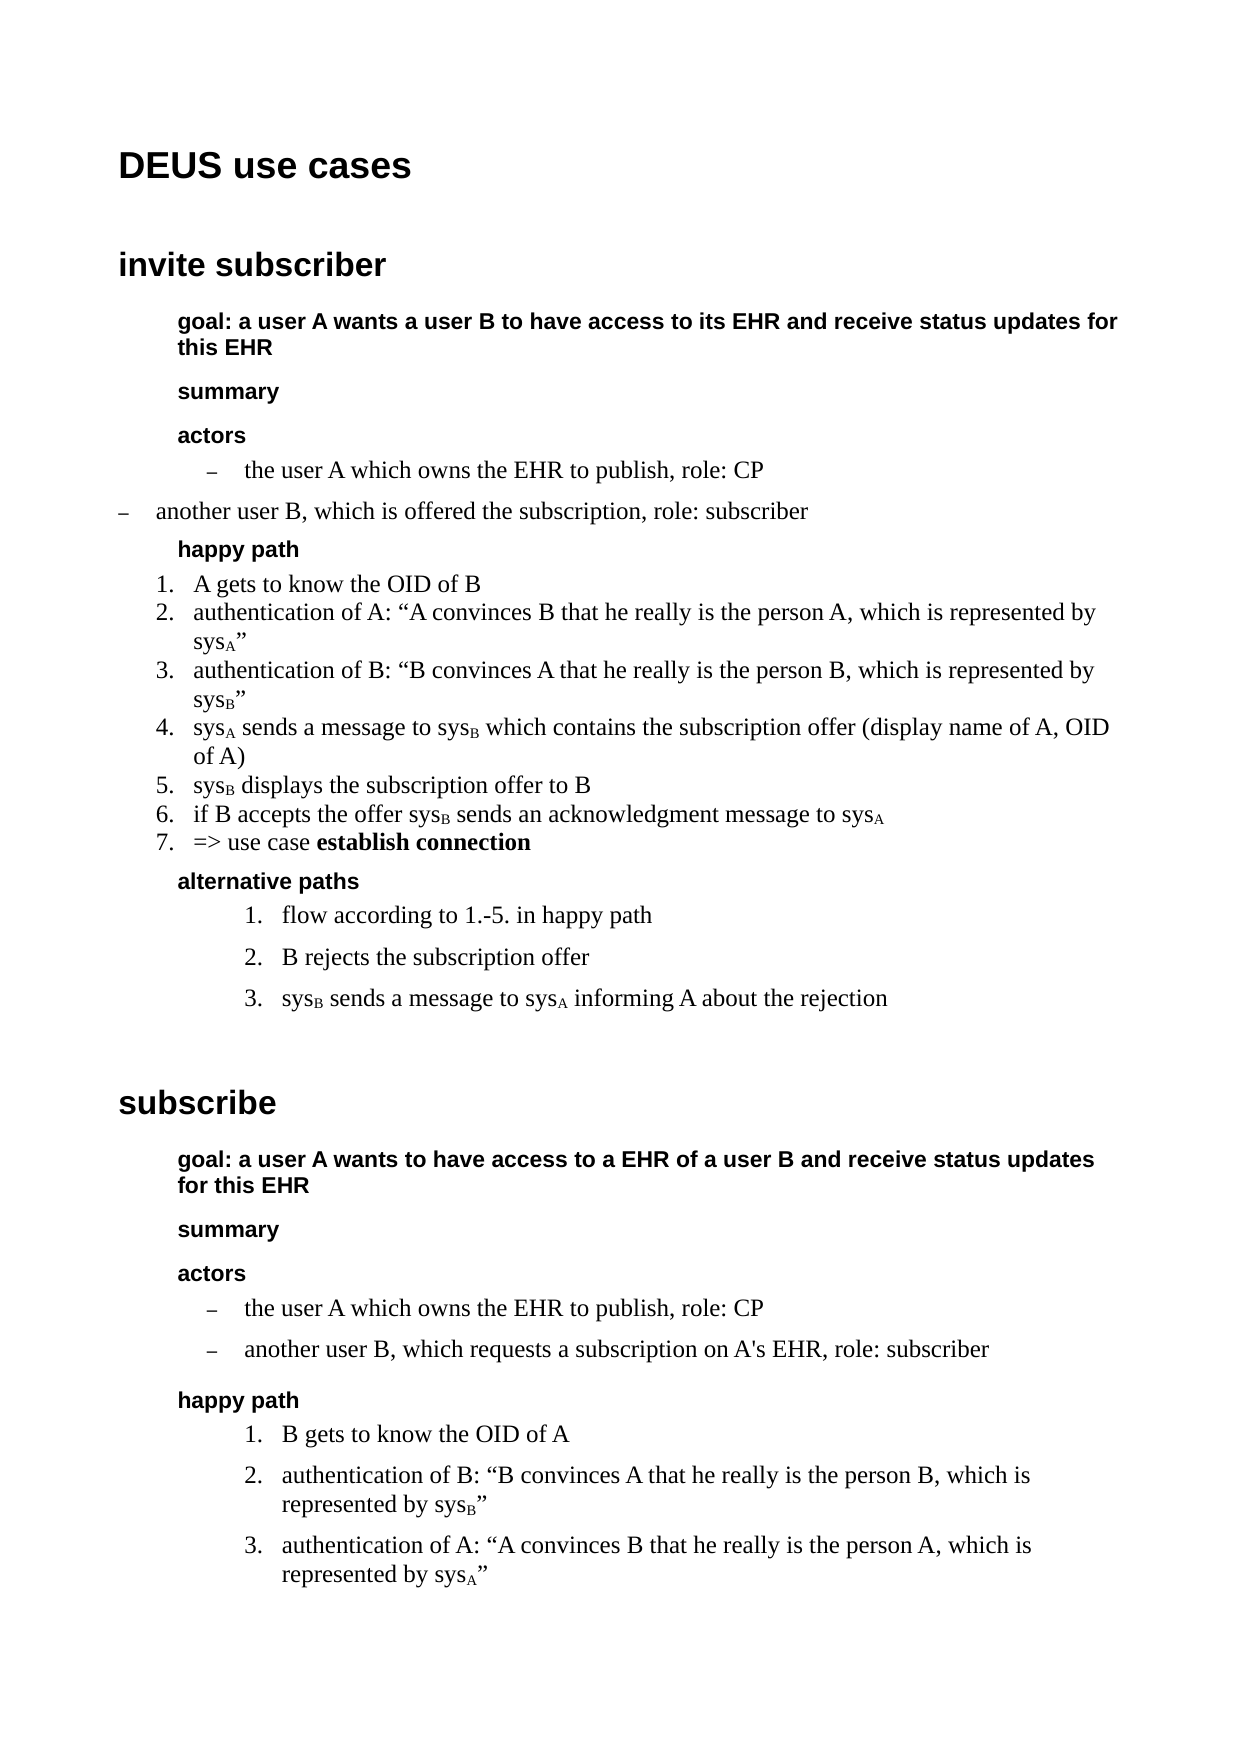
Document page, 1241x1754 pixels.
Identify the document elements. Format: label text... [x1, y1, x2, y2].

subtitle goal: a user A wants a user B to have access to its EHR and receive status updates for this EHR [177, 308, 1122, 361]
subtitle actors [177, 1260, 1122, 1287]
list another user B, which requests a subscription on A's EHR, role: subscriber [207, 1334, 1122, 1363]
list B gets to know the OID of A [244, 1419, 1122, 1448]
subtitle happy path [177, 1387, 1122, 1413]
list if B accepts the offer sysB sends an acknowledgment message to sysA [156, 799, 1122, 827]
list authentication of B: “B convinces A that he really is the person B, which is represented by sysB” [244, 1461, 1122, 1518]
subtitle invite subscriber [118, 245, 1122, 284]
subtitle actors [177, 422, 1122, 449]
subtitle happy path [177, 536, 1122, 563]
title DEUS use cases [118, 143, 1122, 186]
list flow according to 1.-5. in happy path [244, 900, 1122, 929]
list A gets to know the OID of B [156, 569, 1122, 597]
list B rejects the subscription offer [244, 942, 1122, 970]
list => use case establish connection [156, 827, 1122, 856]
list authentication of A: “A convinces B that he really is the person A, which is represented by sysA” [156, 597, 1122, 655]
subtitle subscribe [118, 1083, 1122, 1122]
subtitle summary [177, 378, 1122, 405]
list sysA sends a message to sysB which contains the subscription offer (display name of A, OID of A) [156, 712, 1122, 770]
subtitle goal: a user A wants to have access to a EHR of a user B and receive status updates for this EHR [177, 1146, 1122, 1199]
list authentication of B: “B convinces A that he really is the person B, which is represented by sysB” [156, 655, 1122, 712]
subtitle alternative paths [177, 868, 1122, 894]
list sysB sends a message to sysA informing A about the rejection [244, 983, 1122, 1012]
list sysB displays the subscription offer to B [156, 770, 1122, 799]
list the user A which owns the EHR to publish, role: CP [207, 1293, 1122, 1321]
list the user A which owns the EHR to publish, role: CP [207, 455, 1122, 483]
list authentication of A: “A convinces B that he really is the person A, which is represented by sysA” [244, 1531, 1122, 1588]
list another user B, which is offered the subscription, role: subscriber [118, 496, 1122, 525]
subtitle summary [177, 1216, 1122, 1243]
